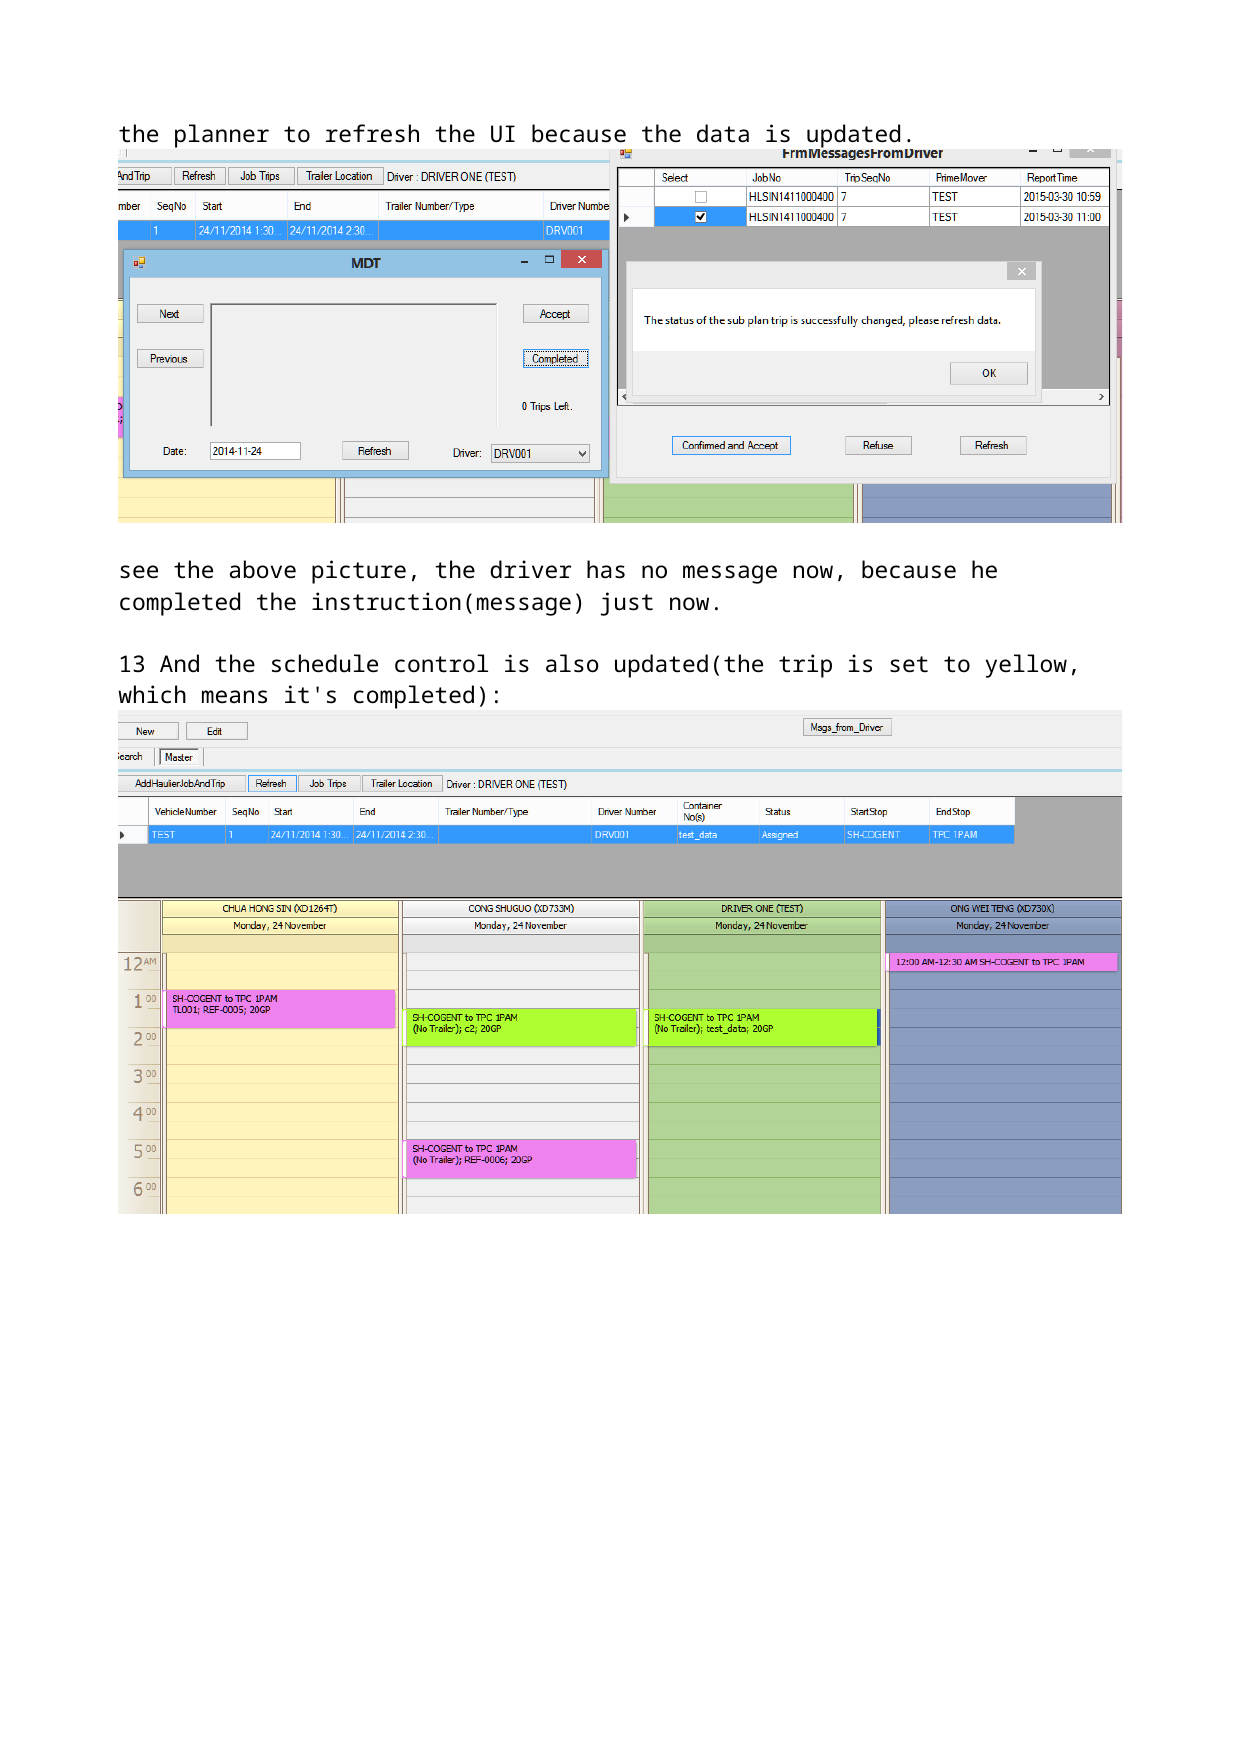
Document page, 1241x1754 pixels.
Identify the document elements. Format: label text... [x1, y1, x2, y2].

picture [118, 149, 1123, 523]
picture [118, 710, 1123, 1214]
text 13 And the schedule control is also updated(the trip is set to yellow, which means it's completed): [118, 648, 1122, 710]
text see the above picture, the driver has no message now, because he completed the instruction(message) just now. [118, 554, 1122, 617]
text the planner to refresh the UI because the data is updated. [118, 118, 1122, 149]
